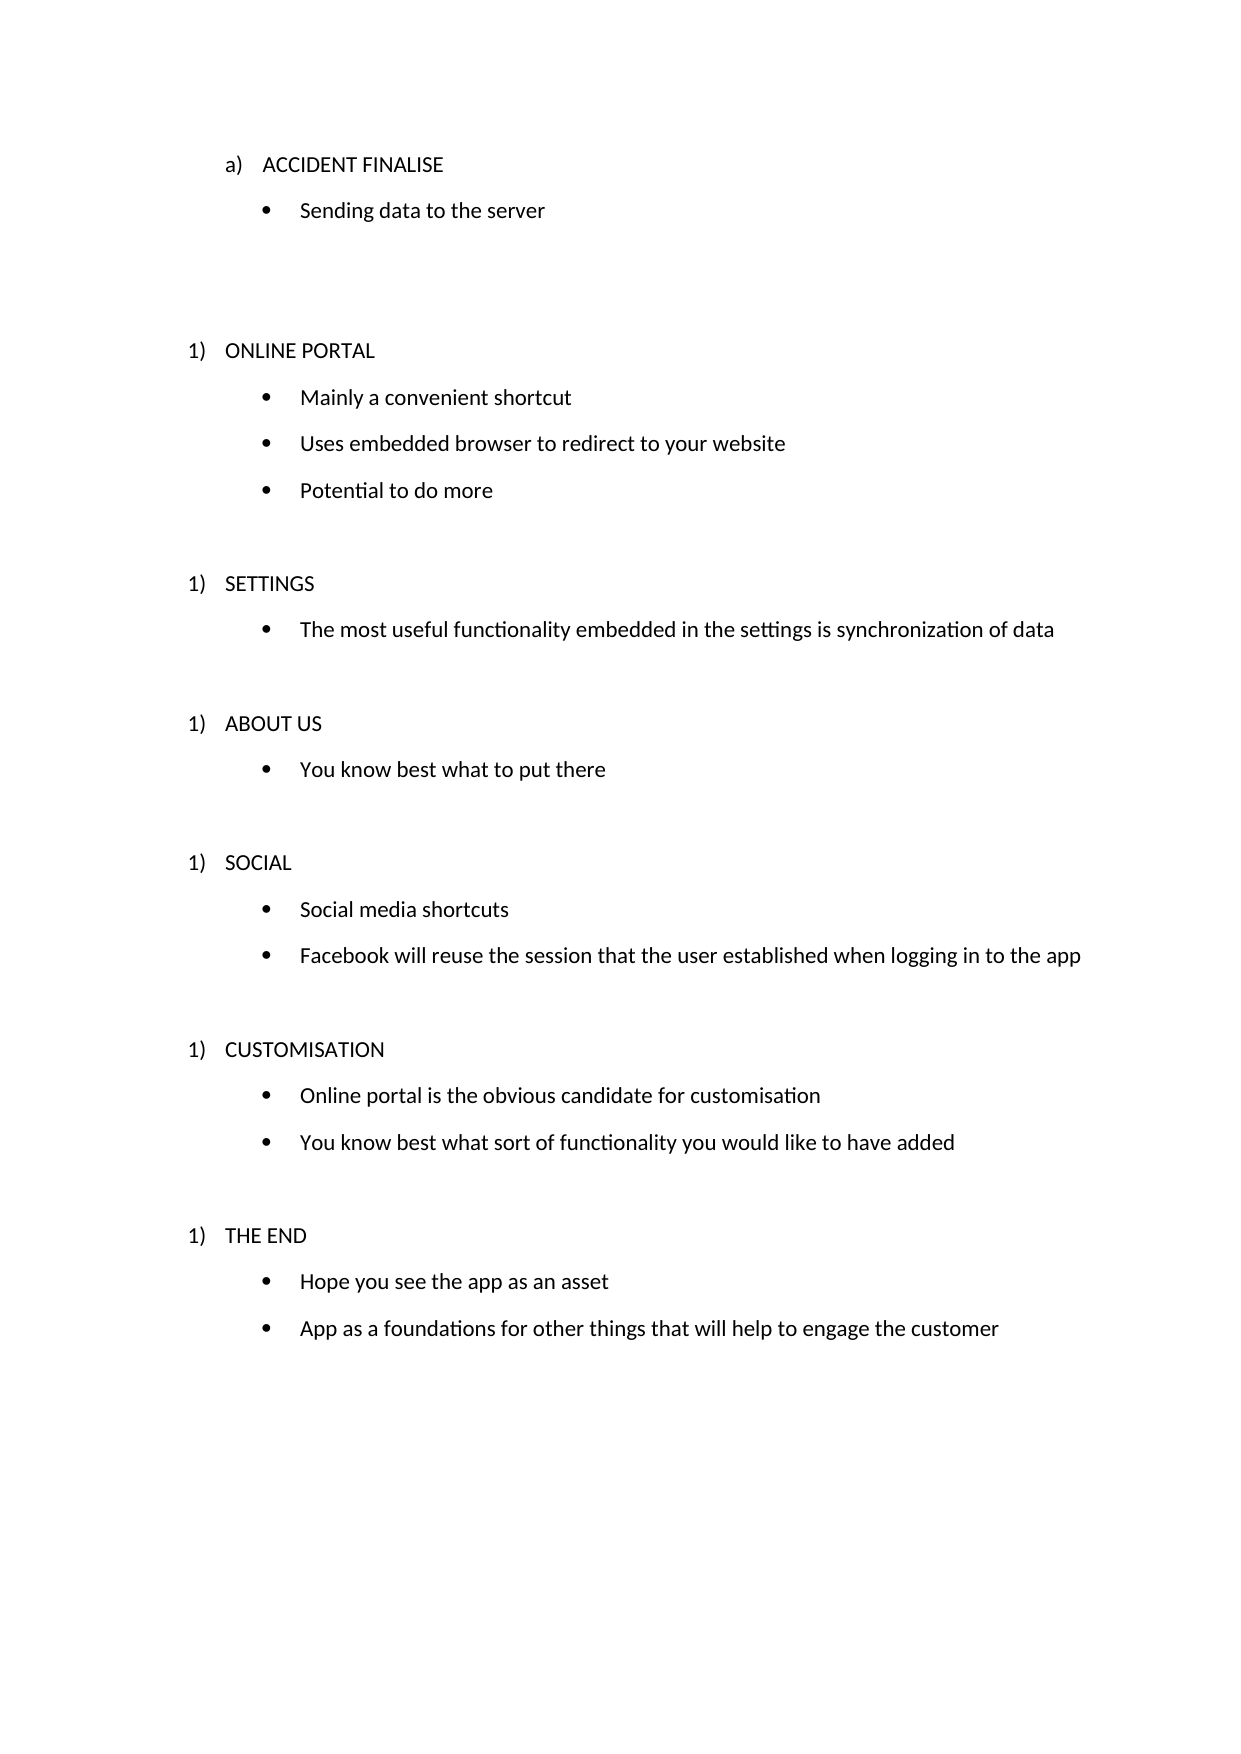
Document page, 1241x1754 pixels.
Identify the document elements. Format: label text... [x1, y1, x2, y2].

list CUSTOMISATION [187, 1035, 1090, 1063]
list SETTINGS [187, 569, 1090, 597]
list You know best what to put there [262, 755, 1090, 783]
list Uses embedded browser to redirect to your website [262, 429, 1090, 457]
list The most useful functionality embedded in the settings is synchronization of data [262, 616, 1090, 644]
list Sending data to the server [262, 197, 1090, 224]
list App as a foundations for other things that will help to engage the customer [262, 1314, 1090, 1342]
list You know best what sort of functionality you would like to have added [262, 1128, 1090, 1156]
list Online portal is the obvious candidate for customisation [262, 1081, 1090, 1109]
list ABOUT US [187, 709, 1090, 737]
list Hope you see the app as an asset [262, 1267, 1090, 1296]
list ACCIDENT FINALISE [225, 150, 1090, 178]
list THE END [187, 1221, 1090, 1249]
list SOCIAL [187, 848, 1090, 876]
list Facebook will reuse the session that the user established when logging in to the app [262, 942, 1090, 969]
list Mainly a convenient shortcut [262, 383, 1090, 411]
list Social media shortcuts [262, 895, 1090, 923]
list ONLINE PORTAL [187, 336, 1090, 364]
list Potential to do more [262, 476, 1090, 504]
